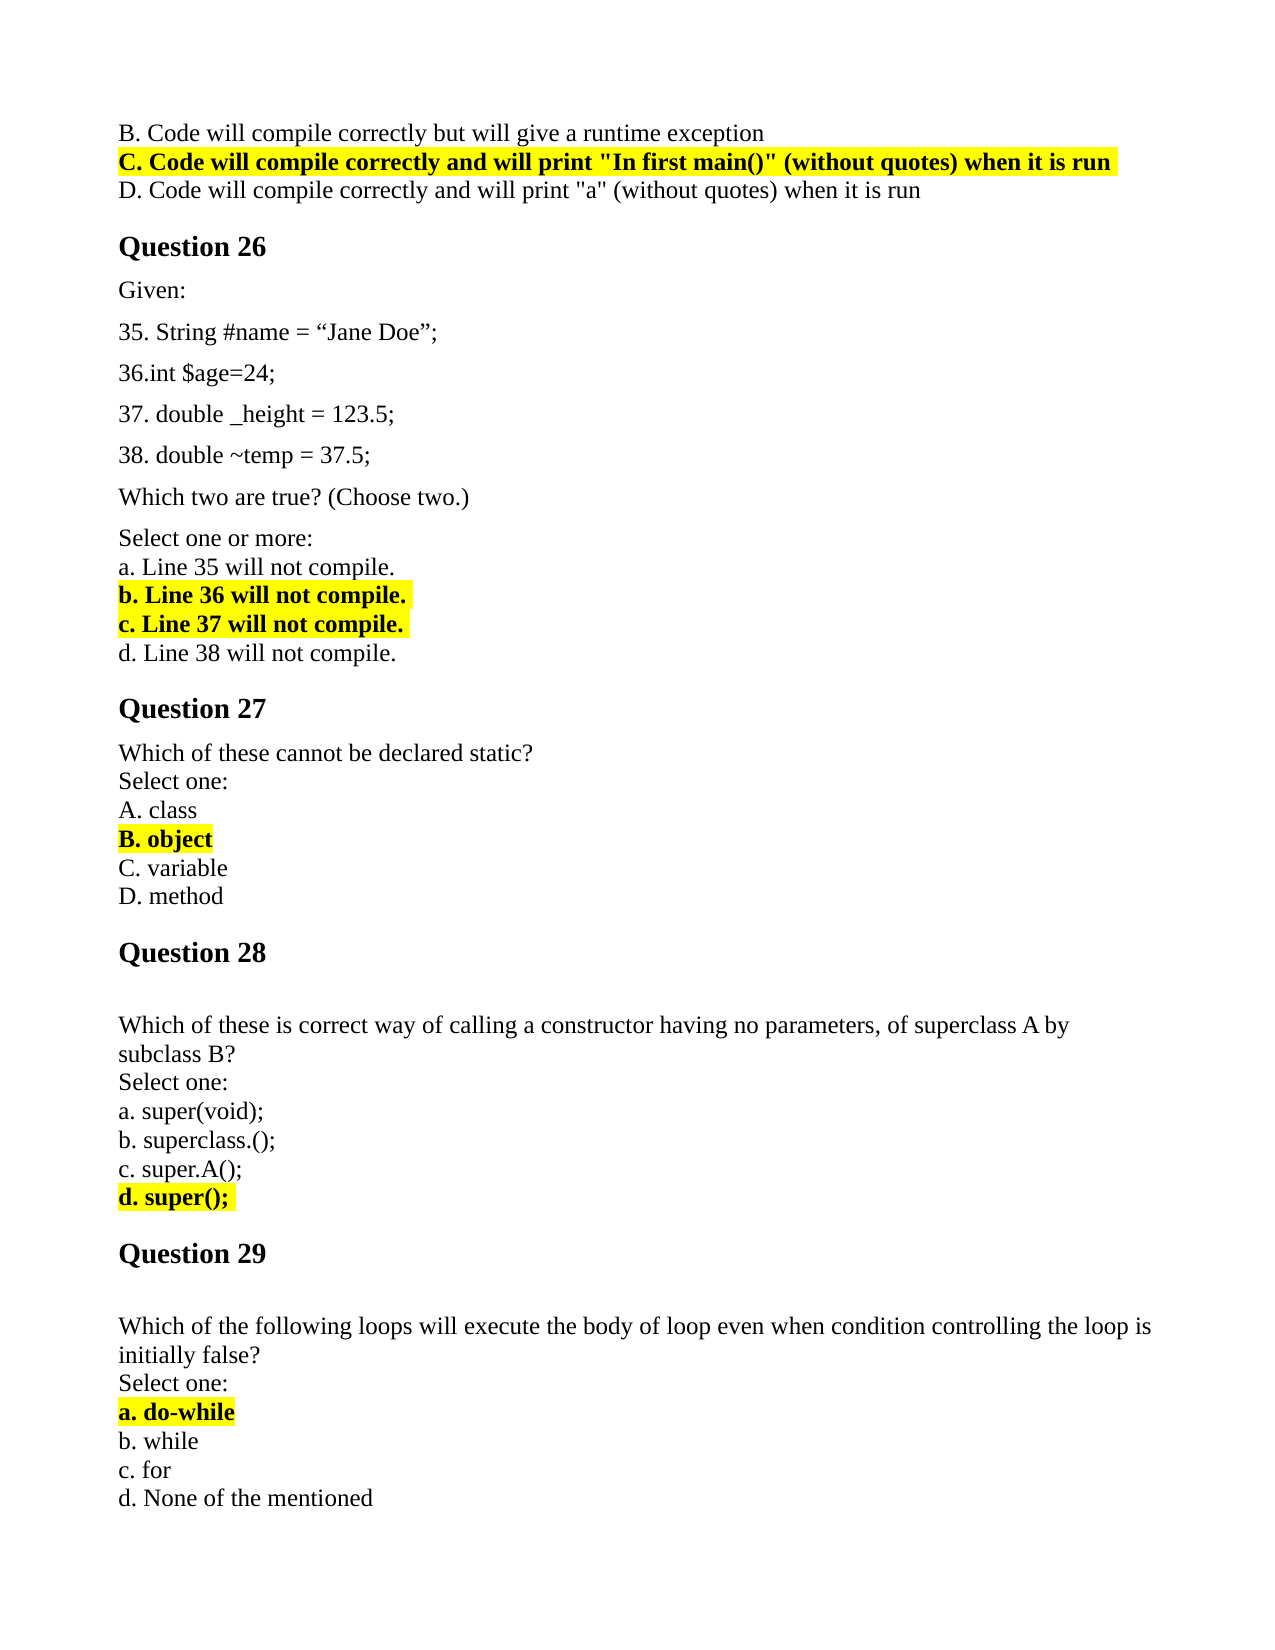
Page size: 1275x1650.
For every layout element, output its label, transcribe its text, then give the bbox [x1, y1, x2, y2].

text Which of these cannot be declared static? [118, 738, 1157, 766]
text d. super(); [118, 1182, 1157, 1211]
subtitle Question 26 [118, 229, 1157, 263]
text d. None of the mentioned [118, 1483, 1157, 1512]
text 35. String #name = “Jane Doe”; [118, 317, 1157, 345]
subtitle Question 29 [118, 1236, 1157, 1270]
subtitle Question 28 [118, 935, 1157, 969]
text D. Code will compile correctly and will print "a" (without quotes) when it is run [118, 176, 1157, 204]
text Given: [118, 275, 1157, 304]
text Select one or more: [118, 523, 1157, 552]
text B. Code will compile correctly but will give a runtime exception [118, 118, 1157, 147]
text Which of these is correct way of calling a constructor having no parameters, of superclass A by subclass B? [118, 1010, 1157, 1067]
text b. superclass.(); [118, 1125, 1157, 1154]
text d. Line 38 will not compile. [118, 638, 1157, 667]
text D. method [118, 881, 1157, 910]
text 36.int $age=24; [118, 358, 1157, 387]
text b. Line 36 will not compile. [118, 580, 1157, 609]
text Select one: [118, 766, 1157, 795]
text Select one: [118, 1368, 1157, 1397]
text C. variable [118, 853, 1157, 881]
text b. while [118, 1426, 1157, 1455]
text c. Line 37 will not compile. [118, 609, 1157, 638]
text Select one: [118, 1067, 1157, 1096]
text a. Line 35 will not compile. [118, 552, 1157, 580]
text A. class [118, 795, 1157, 824]
text Which of the following loops will execute the body of loop even when condition controlling the loop is initially false? [118, 1311, 1157, 1368]
text C. Code will compile correctly and will print "In first main()" (without quotes) when it is run [118, 147, 1157, 176]
text B. object [118, 824, 1157, 853]
text 38. double ~temp = 37.5; [118, 440, 1157, 469]
subtitle Question 27 [118, 692, 1157, 725]
text a. do-while [118, 1397, 1157, 1426]
text c. for [118, 1455, 1157, 1483]
text 37. double _height = 123.5; [118, 399, 1157, 428]
text a. super(void); [118, 1096, 1157, 1125]
text c. super.A(); [118, 1154, 1157, 1182]
text Which two are true? (Choose two.) [118, 482, 1157, 510]
